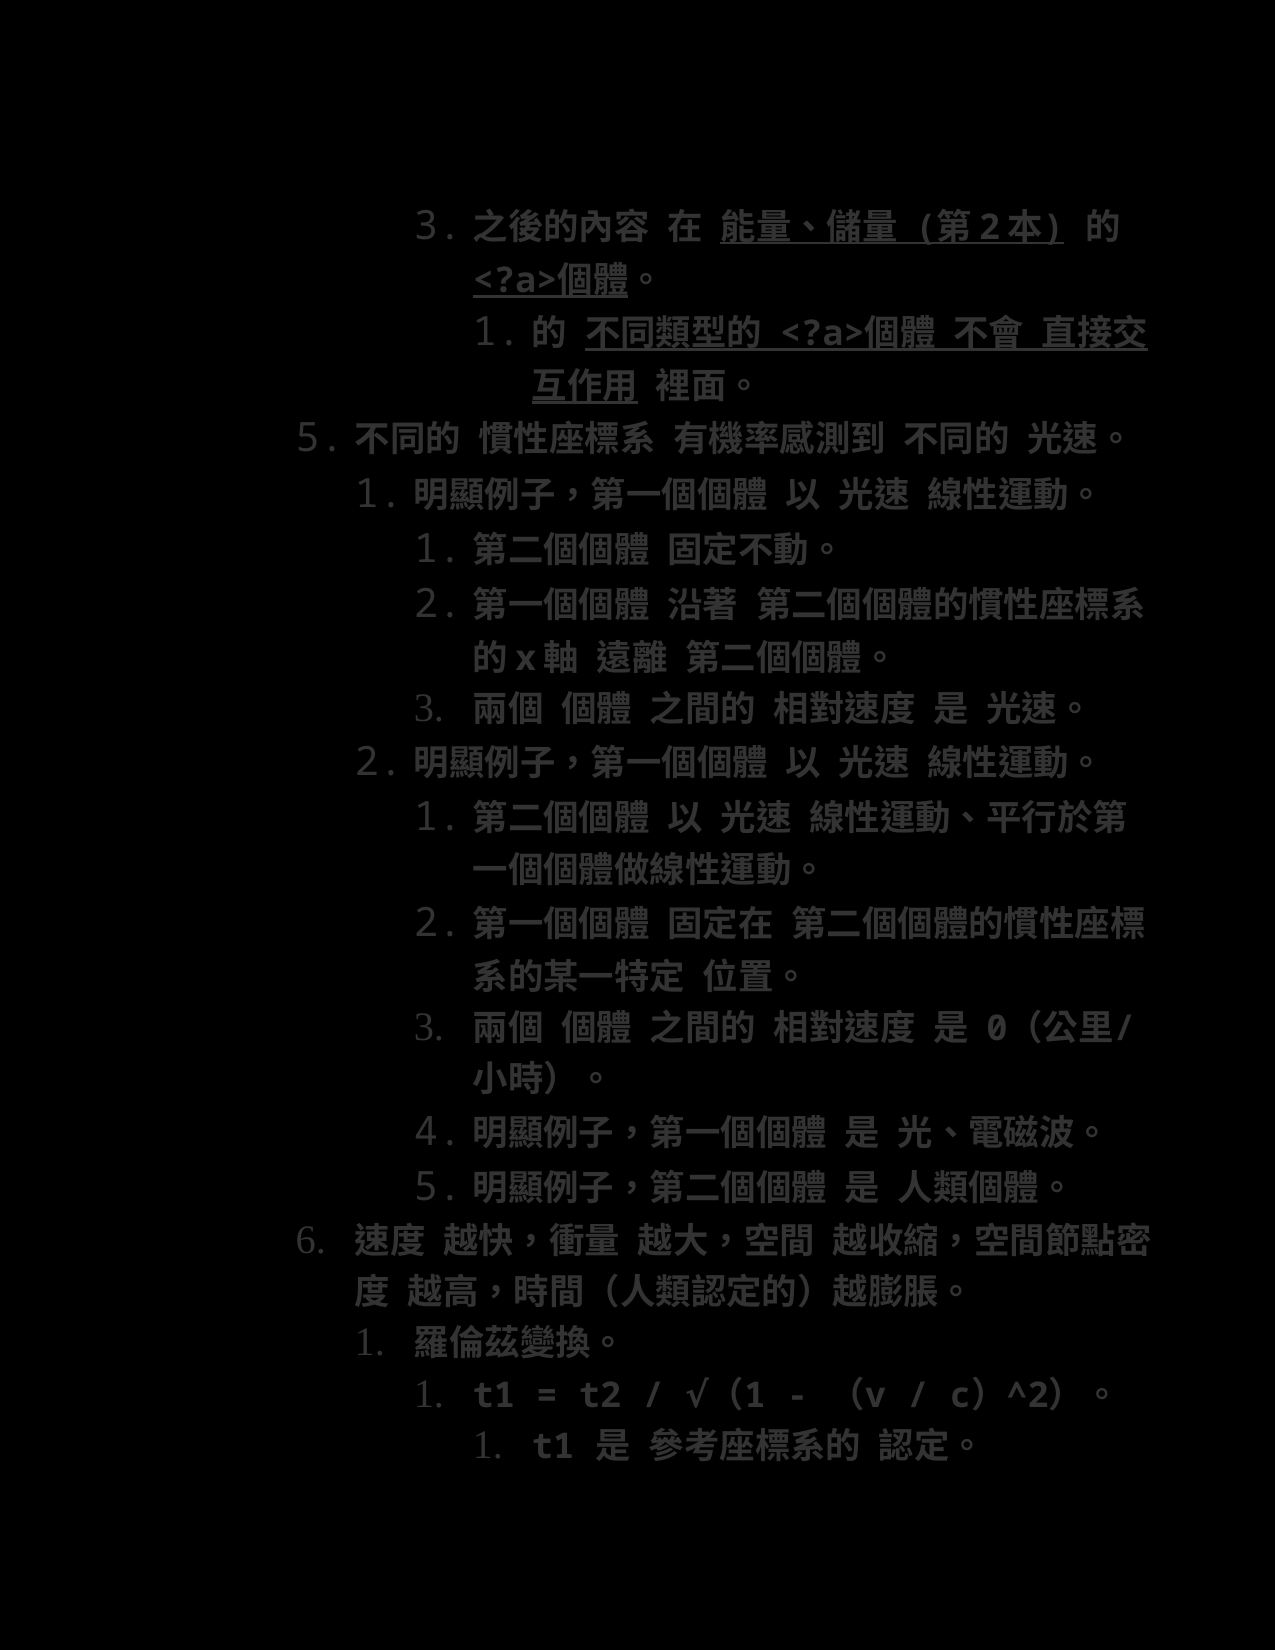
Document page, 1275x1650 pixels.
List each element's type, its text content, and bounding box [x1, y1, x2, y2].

list 明顯例子，第一個個體 是 光、電磁波。 [413, 1102, 1157, 1157]
list 兩個 個體 之間的 相對速度 是 光速。 [413, 680, 1157, 732]
list 的 不同類型的 <?a>個體 不會 直接交互作用 裡面。 [472, 302, 1157, 409]
list t1 是 參考座標系的 認定。 [472, 1417, 1157, 1469]
list 第一個個體 沿著 第二個個體的慣性座標系的x軸 遠離 第二個個體。 [413, 574, 1157, 680]
list 明顯例子，第一個個體 以 光速 線性運動。 [354, 732, 1157, 787]
list 不同的 慣性座標系 有機率感測到 不同的 光速。 [295, 409, 1157, 464]
list 第二個個體 固定不動。 [413, 519, 1157, 574]
list 第二個個體 以 光速 線性運動、平行於第一個個體做線性運動。 [413, 787, 1157, 893]
list t1 = t2 / √（1 - （v / c）^2）。 [413, 1366, 1157, 1417]
list 羅倫茲變換。 [354, 1315, 1157, 1366]
list 明顯例子，第二個個體 是 人類個體。 [413, 1157, 1157, 1212]
list 之後的內容 在 能量、儲量 (第2本) 的 <?a>個體。 [413, 196, 1157, 302]
list 第一個個體 固定在 第二個個體的慣性座標系的某一特定 位置。 [413, 893, 1157, 999]
list 速度 越快，衝量 越大，空間 越收縮，空間節點密度 越高，時間（人類認定的）越膨脹。 [295, 1212, 1157, 1315]
list 兩個 個體 之間的 相對速度 是 0（公里/小時）。 [413, 999, 1157, 1102]
list 明顯例子，第一個個體 以 光速 線性運動。 [354, 464, 1157, 519]
